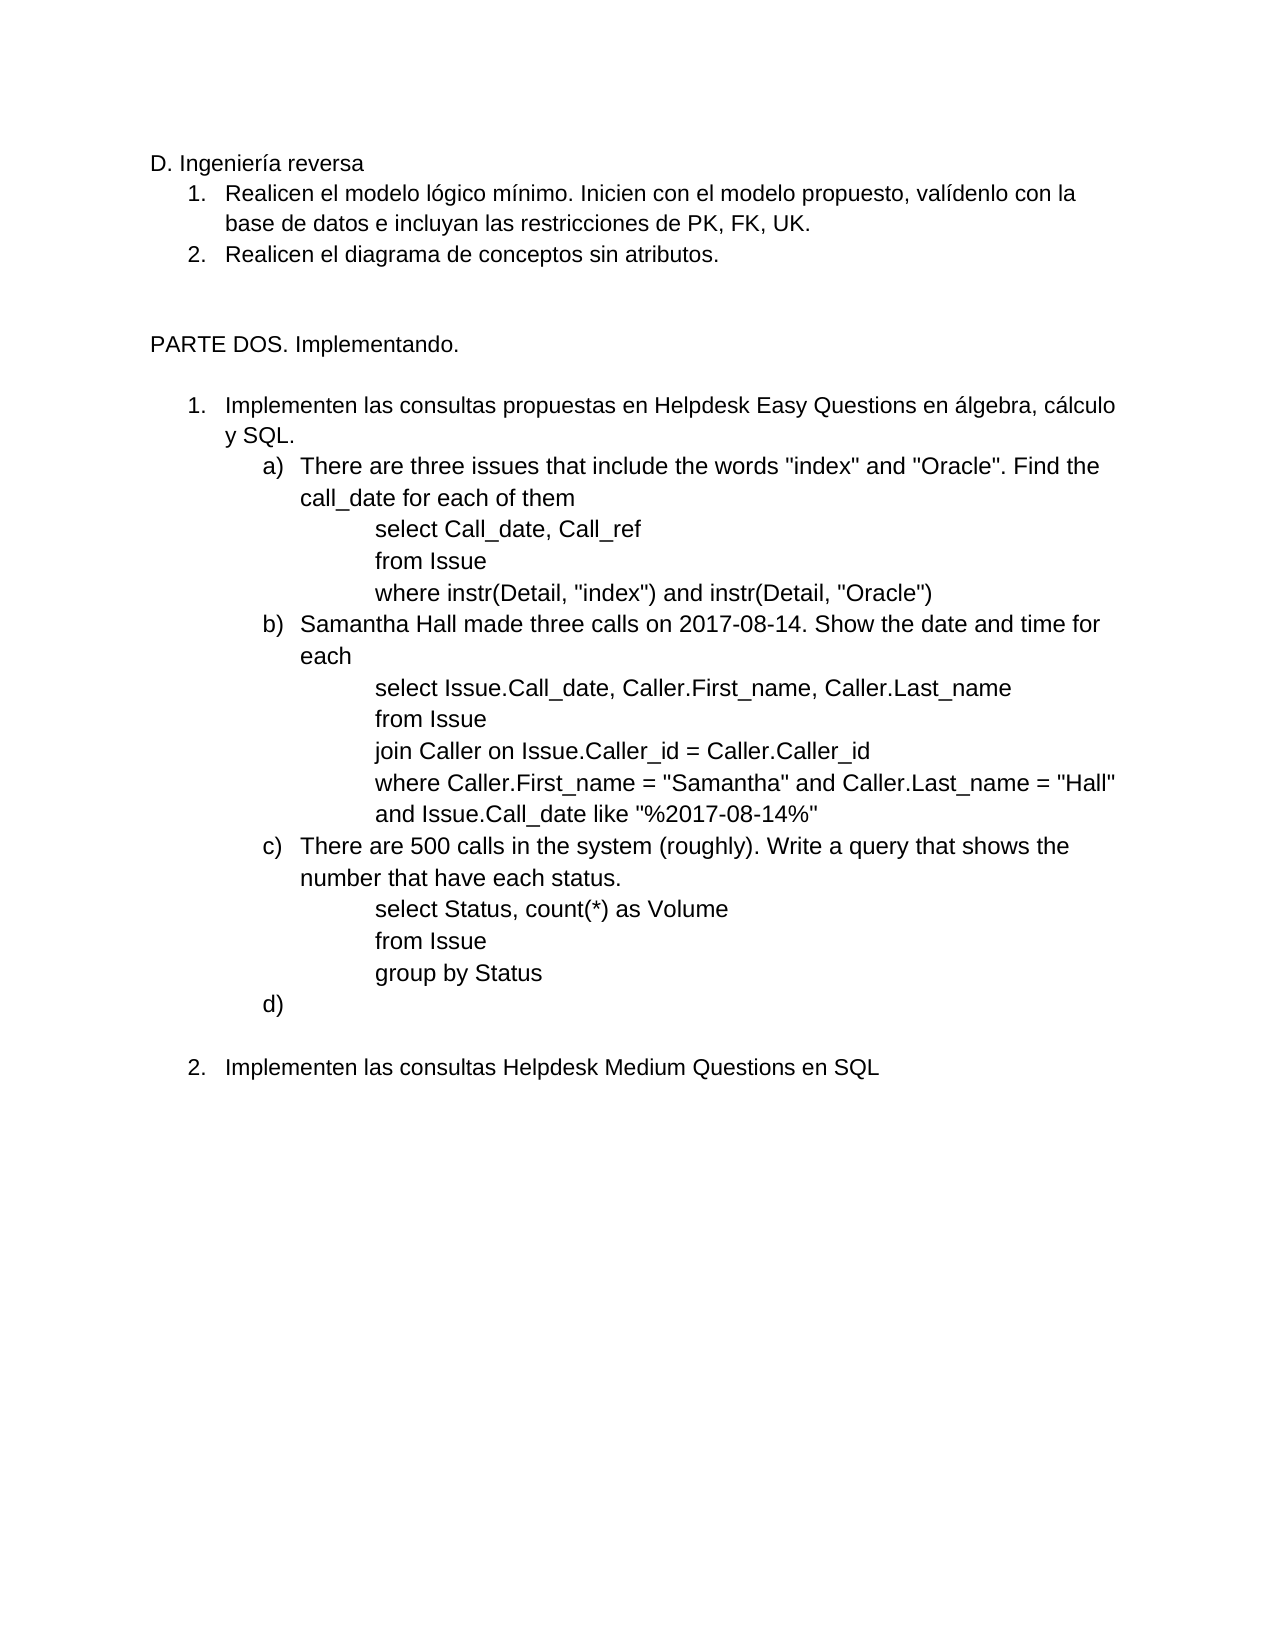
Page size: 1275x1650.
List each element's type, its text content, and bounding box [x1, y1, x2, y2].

list Realicen el modelo lógico mínimo. Inicien con el modelo propuesto, valídenlo con la base de datos e incluyan las restricciones de PK, FK, UK. [187, 180, 1125, 237]
text where instr(Detail, "index") and instr(Detail, "Oracle") [375, 579, 1125, 606]
text select Call_date, Call_ref [375, 515, 1125, 543]
text PARTE DOS. Implementando. [150, 331, 1125, 358]
text select Issue.Call_date, Caller.First_name, Caller.Last_name [375, 674, 1125, 701]
list Implementen las consultas Helpdesk Medium Questions en SQL [187, 1054, 1125, 1080]
text from Issue [375, 547, 1125, 575]
list Samantha Hall made three calls on 2017-08-14. Show the date and time for each [262, 610, 1125, 670]
list There are three issues that include the words "index" and "Oracle". Find the call_date for each of them [262, 452, 1125, 511]
text D. Ingeniería reversa [150, 150, 1125, 176]
text from Issue [375, 927, 1125, 955]
text from Issue [375, 705, 1125, 733]
text join Caller on Issue.Caller_id = Caller.Caller_id [375, 737, 1125, 765]
text group by Status [375, 959, 1125, 986]
list Realicen el diagrama de conceptos sin atributos. [187, 241, 1125, 267]
text where Caller.First_name = "Samantha" and Caller.Last_name = "Hall" and Issue.Call_date like "%2017-08-14%" [375, 769, 1125, 828]
list There are 500 calls in the system (roughly). Write a query that shows the number that have each status. [262, 832, 1125, 891]
list Implementen las consultas propuestas en Helpdesk Easy Questions en álgebra, cálculo y SQL. [187, 392, 1125, 448]
text select Status, count(*) as Volume [375, 895, 1125, 923]
